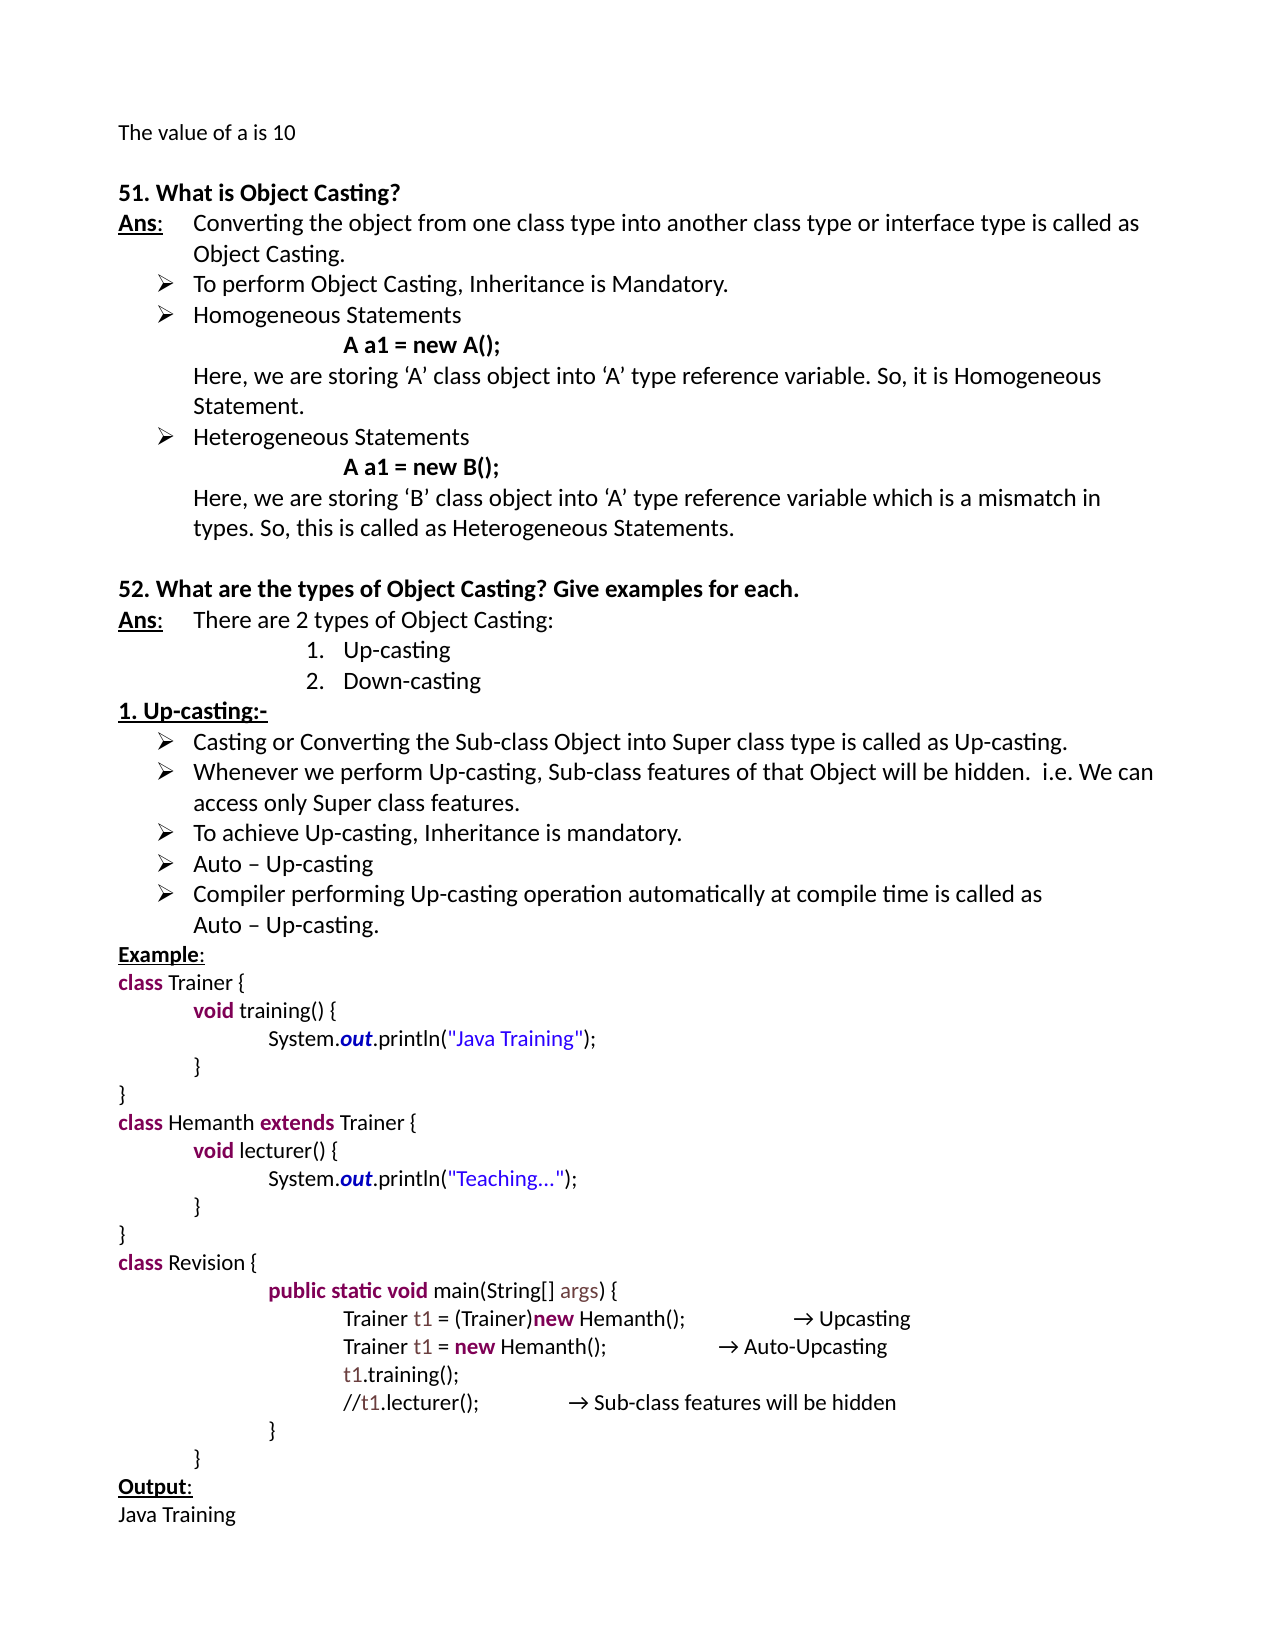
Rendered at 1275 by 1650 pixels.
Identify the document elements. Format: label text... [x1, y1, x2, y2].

text } [118, 1192, 1157, 1220]
list Up-casting [306, 634, 1157, 665]
text void lecturer() { [118, 1136, 1157, 1164]
list Casting or Converting the Sub-class Object into Super class type is called as Up-casting. [156, 726, 1157, 757]
text class Hemanth extends Trainer { [118, 1108, 1157, 1136]
list Homogeneous Statements [156, 299, 1157, 329]
text } [118, 1220, 1157, 1248]
text Ans: There are 2 types of Object Casting: [118, 604, 1157, 634]
text class Trainer { [118, 968, 1157, 996]
text Trainer t1 = (Trainer)new Hemanth(); → Upcasting [118, 1304, 1157, 1332]
list Auto – Up-casting [156, 848, 1157, 879]
text The value of a is 10 [118, 118, 1157, 146]
text Here, we are storing ‘A’ class object into ‘A’ type reference variable. So, it is Homogeneous Statement. [118, 360, 1157, 421]
text Example: [118, 940, 1157, 968]
text Ans: Converting the object from one class type into another class type or interface type is called as Object Casting. [118, 207, 1157, 268]
text } [118, 1416, 1157, 1444]
list To achieve Up-casting, Inheritance is mandatory. [156, 818, 1157, 848]
list Whenever we perform Up-casting, Sub-class features of that Object will be hidden. i.e. We can access only Super class features. [156, 757, 1157, 818]
text A a1 = new A(); [118, 329, 1157, 360]
text } [118, 1052, 1157, 1080]
text } [118, 1444, 1157, 1472]
text A a1 = new B(); [118, 451, 1157, 482]
text Trainer t1 = new Hemanth(); → Auto-Upcasting [118, 1332, 1157, 1360]
text System.out.println("Java Training"); [118, 1024, 1157, 1052]
text void training() { [118, 996, 1157, 1024]
text Here, we are storing ‘B’ class object into ‘A’ type reference variable which is a mismatch in types. So, this is called as Heterogeneous Statements. [118, 482, 1157, 543]
text class Revision { [118, 1248, 1157, 1276]
text public static void main(String[] args) { [118, 1276, 1157, 1304]
text System.out.println("Teaching..."); [118, 1164, 1157, 1192]
list Heterogeneous Statements [156, 421, 1157, 451]
text //t1.lecturer(); → Sub-class features will be hidden [118, 1388, 1157, 1416]
text } [118, 1080, 1157, 1108]
text 1. Up-casting:- [118, 696, 1157, 726]
list Down-casting [306, 665, 1157, 696]
text Java Training [118, 1500, 1157, 1528]
list Compiler performing Up-casting operation automatically at compile time is called as Auto – Up-casting. [156, 879, 1157, 940]
text Output: [118, 1472, 1157, 1500]
text t1.training(); [118, 1360, 1157, 1388]
text 51. What is Object Casting? [118, 177, 1157, 207]
text 52. What are the types of Object Casting? Give examples for each. [118, 573, 1157, 604]
list To perform Object Casting, Inheritance is Mandatory. [156, 268, 1157, 299]
